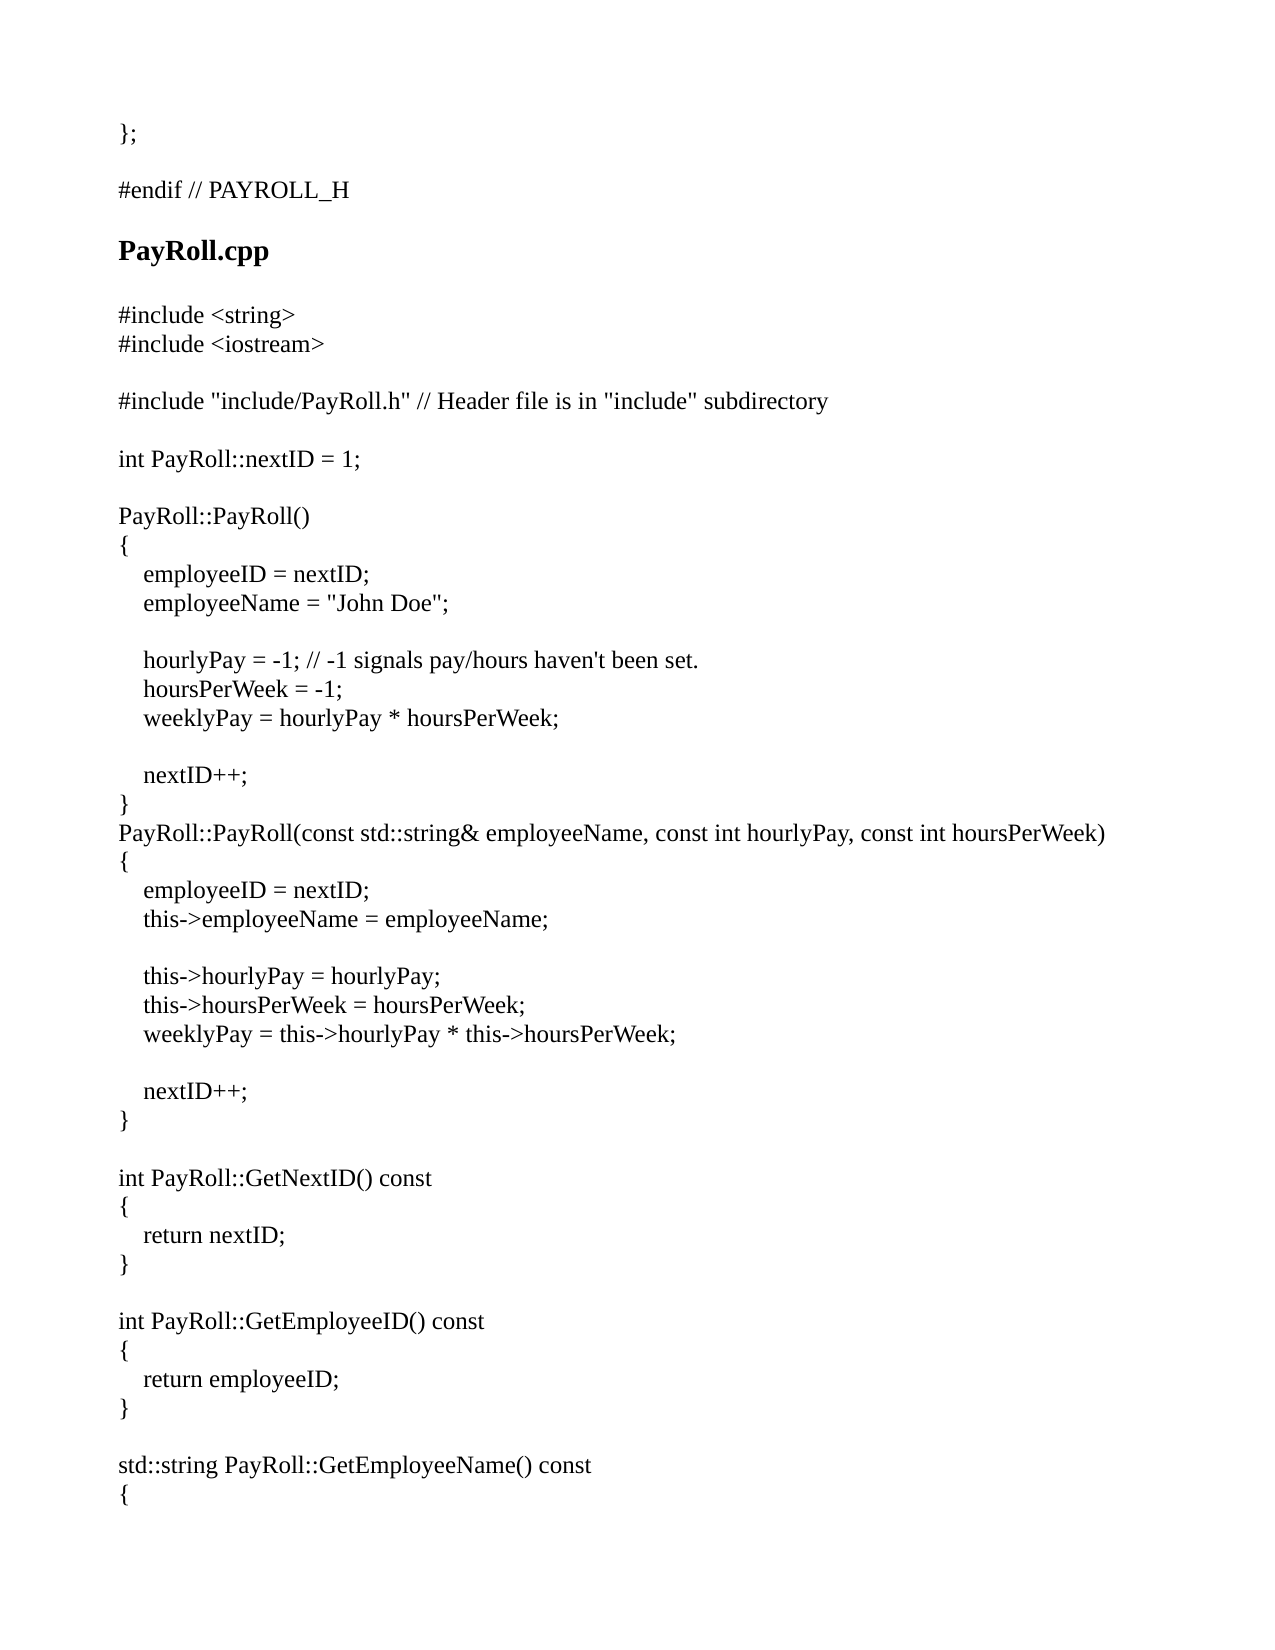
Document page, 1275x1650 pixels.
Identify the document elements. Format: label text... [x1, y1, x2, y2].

text this->hoursPerWeek = hoursPerWeek; [118, 990, 1157, 1019]
text employeeID = nextID; [118, 559, 1157, 588]
text #include "include/PayRoll.h" // Header file is in "include" subdirectory [118, 386, 1157, 415]
text this->hourlyPay = hourlyPay; [118, 961, 1157, 990]
text int PayRoll::GetEmployeeID() const [118, 1306, 1157, 1335]
text #include <string> [118, 300, 1157, 329]
text #include <iostream> [118, 329, 1157, 358]
text weeklyPay = hourlyPay * hoursPerWeek; [118, 703, 1157, 731]
text { [118, 846, 1157, 875]
text PayRoll.cpp [118, 233, 1157, 267]
text employeeName = "John Doe"; [118, 588, 1157, 616]
text nextID++; [118, 1076, 1157, 1105]
text { [118, 1191, 1157, 1220]
text PayRoll::PayRoll() [118, 501, 1157, 530]
text nextID++; [118, 760, 1157, 789]
text int PayRoll::GetNextID() const [118, 1163, 1157, 1191]
text this->employeeName = employeeName; [118, 904, 1157, 933]
text { [118, 530, 1157, 559]
text hoursPerWeek = -1; [118, 674, 1157, 703]
text std::string PayRoll::GetEmployeeName() const [118, 1450, 1157, 1479]
text }; [118, 118, 1157, 147]
text } [118, 789, 1157, 818]
text #endif // PAYROLL_H [118, 176, 1157, 204]
text { [118, 1479, 1157, 1508]
text employeeID = nextID; [118, 875, 1157, 904]
text PayRoll::PayRoll(const std::string& employeeName, const int hourlyPay, const int hoursPerWeek) [118, 818, 1157, 846]
text } [118, 1393, 1157, 1421]
text hourlyPay = -1; // -1 signals pay/hours haven't been set. [118, 645, 1157, 674]
text } [118, 1249, 1157, 1278]
text int PayRoll::nextID = 1; [118, 444, 1157, 473]
text return nextID; [118, 1220, 1157, 1249]
text { [118, 1335, 1157, 1364]
text return employeeID; [118, 1364, 1157, 1393]
text } [118, 1105, 1157, 1134]
text weeklyPay = this->hourlyPay * this->hoursPerWeek; [118, 1019, 1157, 1048]
